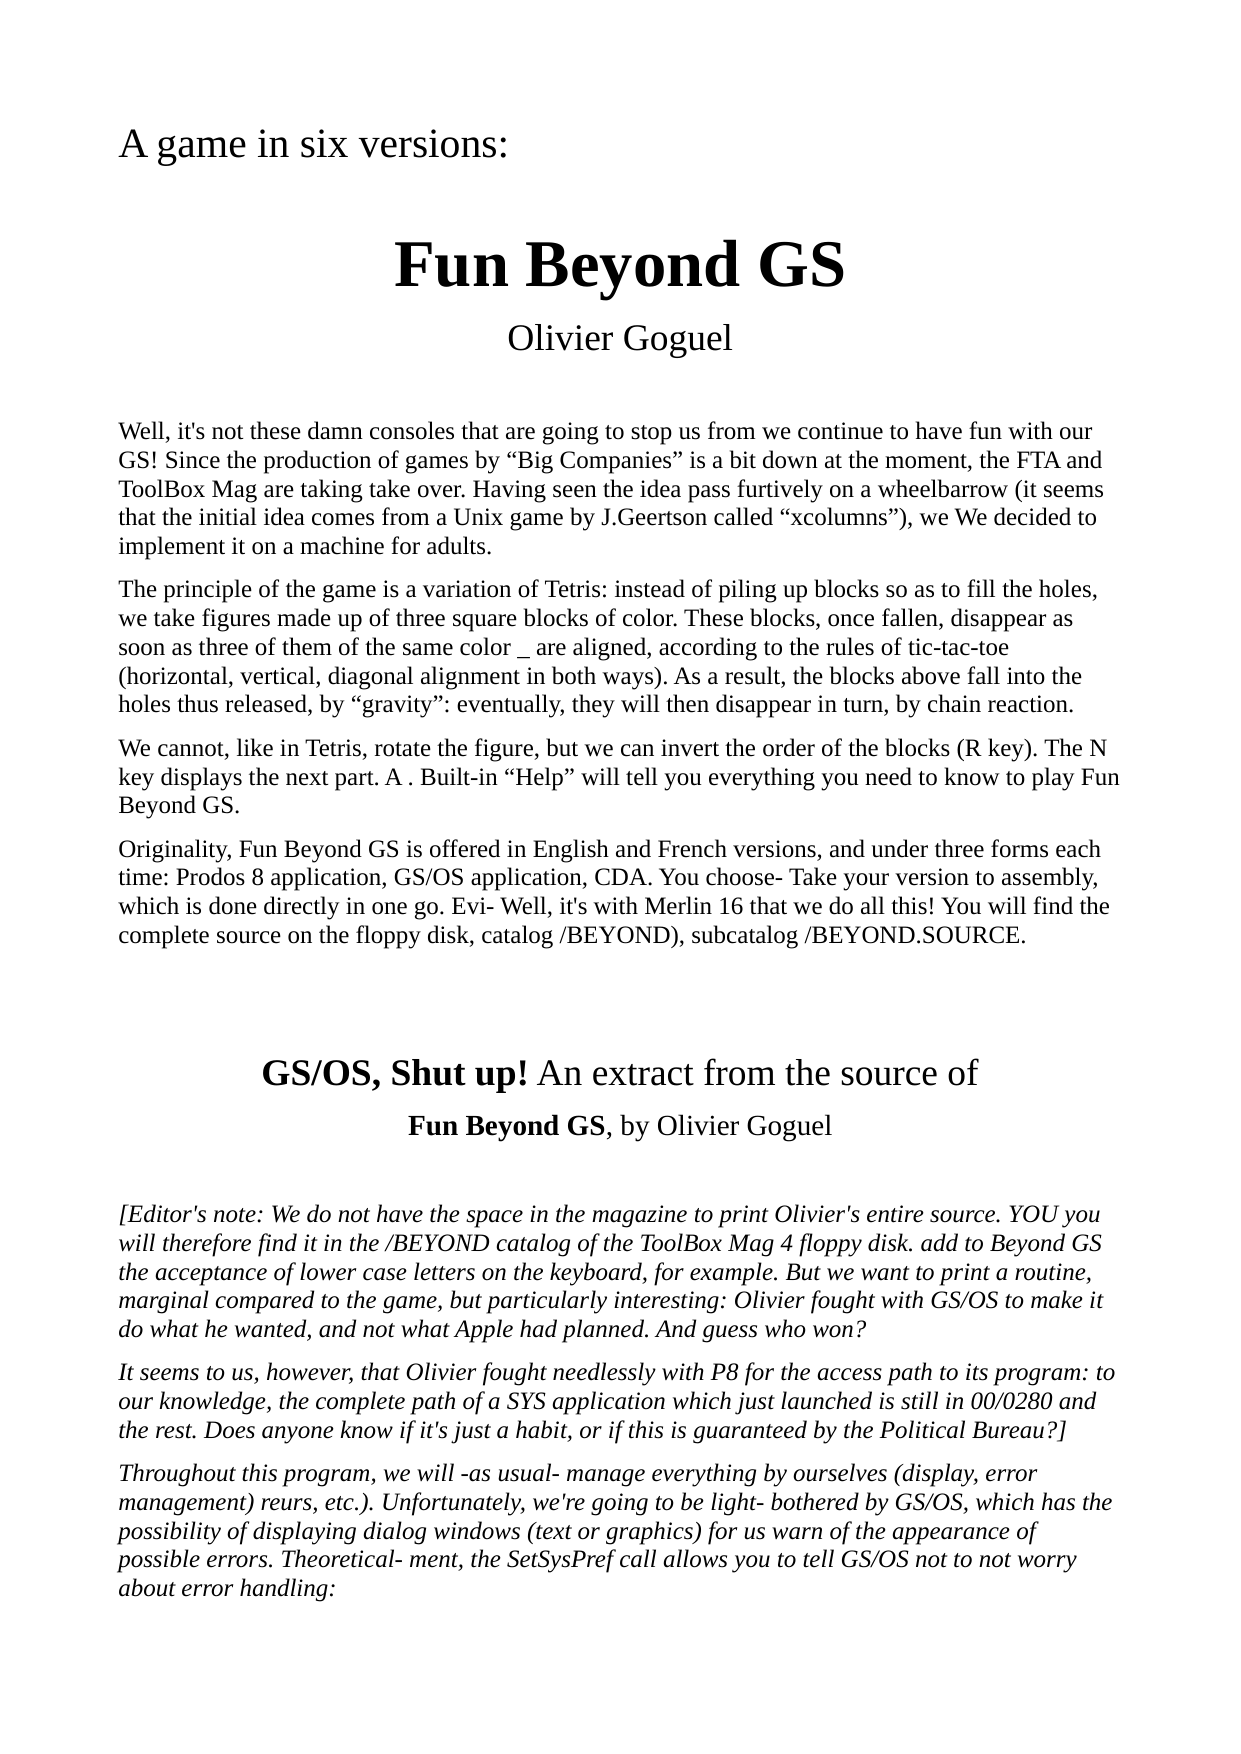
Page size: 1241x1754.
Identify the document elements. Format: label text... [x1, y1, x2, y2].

text It seems to us, however, that Olivier fought needlessly with P8 for the access path to its program: to our knowledge, the complete path of a SYS application which just launched is still in 00/0280 and the rest. Does anyone know if it's just a habit, or if this is guaranteed by the Political Bureau?] [118, 1357, 1122, 1444]
text We cannot, like in Tetris, rotate the figure, but we can invert the order of the blocks (R key). The N key displays the next part. A . Built-in “Help” will tell you everything you need to know to play Fun Beyond GS. [118, 733, 1122, 819]
text Fun Beyond GS [118, 224, 1122, 301]
text GS/OS, Shut up! An extract from the source of [118, 1050, 1122, 1093]
text Olivier Goguel [118, 315, 1122, 358]
text Fun Beyond GS, by Olivier Goguel [118, 1108, 1122, 1141]
text Well, it's not these damn consoles that are going to stop us from we continue to have fun with our GS! Since the production of games by “Big Companies” is a bit down at the moment, the FTA and ToolBox Mag are taking take over. Having seen the idea pass furtively on a wheelbarrow (it seems that the initial idea comes from a Unix game by J.Geertson called “xcolumns”), we We decided to implement it on a machine for adults. [118, 416, 1122, 560]
text The principle of the game is a variation of Tetris: instead of piling up blocks so as to fill the holes, we take figures made up of three square blocks of color. These blocks, once fallen, disappear as soon as three of them of the same color _ are aligned, according to the rules of tic-tac-toe (horizontal, vertical, diagonal alignment in both ways). As a result, the blocks above fall into the holes thus released, by “gravity”: eventually, they will then disappear in turn, by chain reaction. [118, 574, 1122, 718]
text [Editor's note: We do not have the space in the magazine to print Olivier's entire source. YOU you will therefore find it in the /BEYOND catalog of the ToolBox Mag 4 floppy disk. add to Beyond GS the acceptance of lower case letters on the keyboard, for example. But we want to print a routine, marginal compared to the game, but particularly interesting: Olivier fought with GS/OS to make it do what he wanted, and not what Apple had planned. And guess who won? [118, 1199, 1122, 1343]
text Throughout this program, we will -as usual- manage everything by ourselves (display, error management) reurs, etc.). Unfortunately, we're going to be light- bothered by GS/OS, which has the possibility of displaying dialog windows (text or graphics) for us warn of the appearance of possible errors. Theoretical- ment, the SetSysPref call allows you to tell GS/OS not to not worry about error handling: [118, 1458, 1122, 1602]
text A game in six versions: [118, 118, 1122, 166]
text Originality, Fun Beyond GS is offered in English and French versions, and under three forms each time: Prodos 8 application, GS/OS application, CDA. You choose- Take your version to assembly, which is done directly in one go. Evi- Well, it's with Merlin 16 that we do all this! You will find the complete source on the floppy disk, catalog /BEYOND), subcatalog /BEYOND.SOURCE. [118, 834, 1122, 949]
